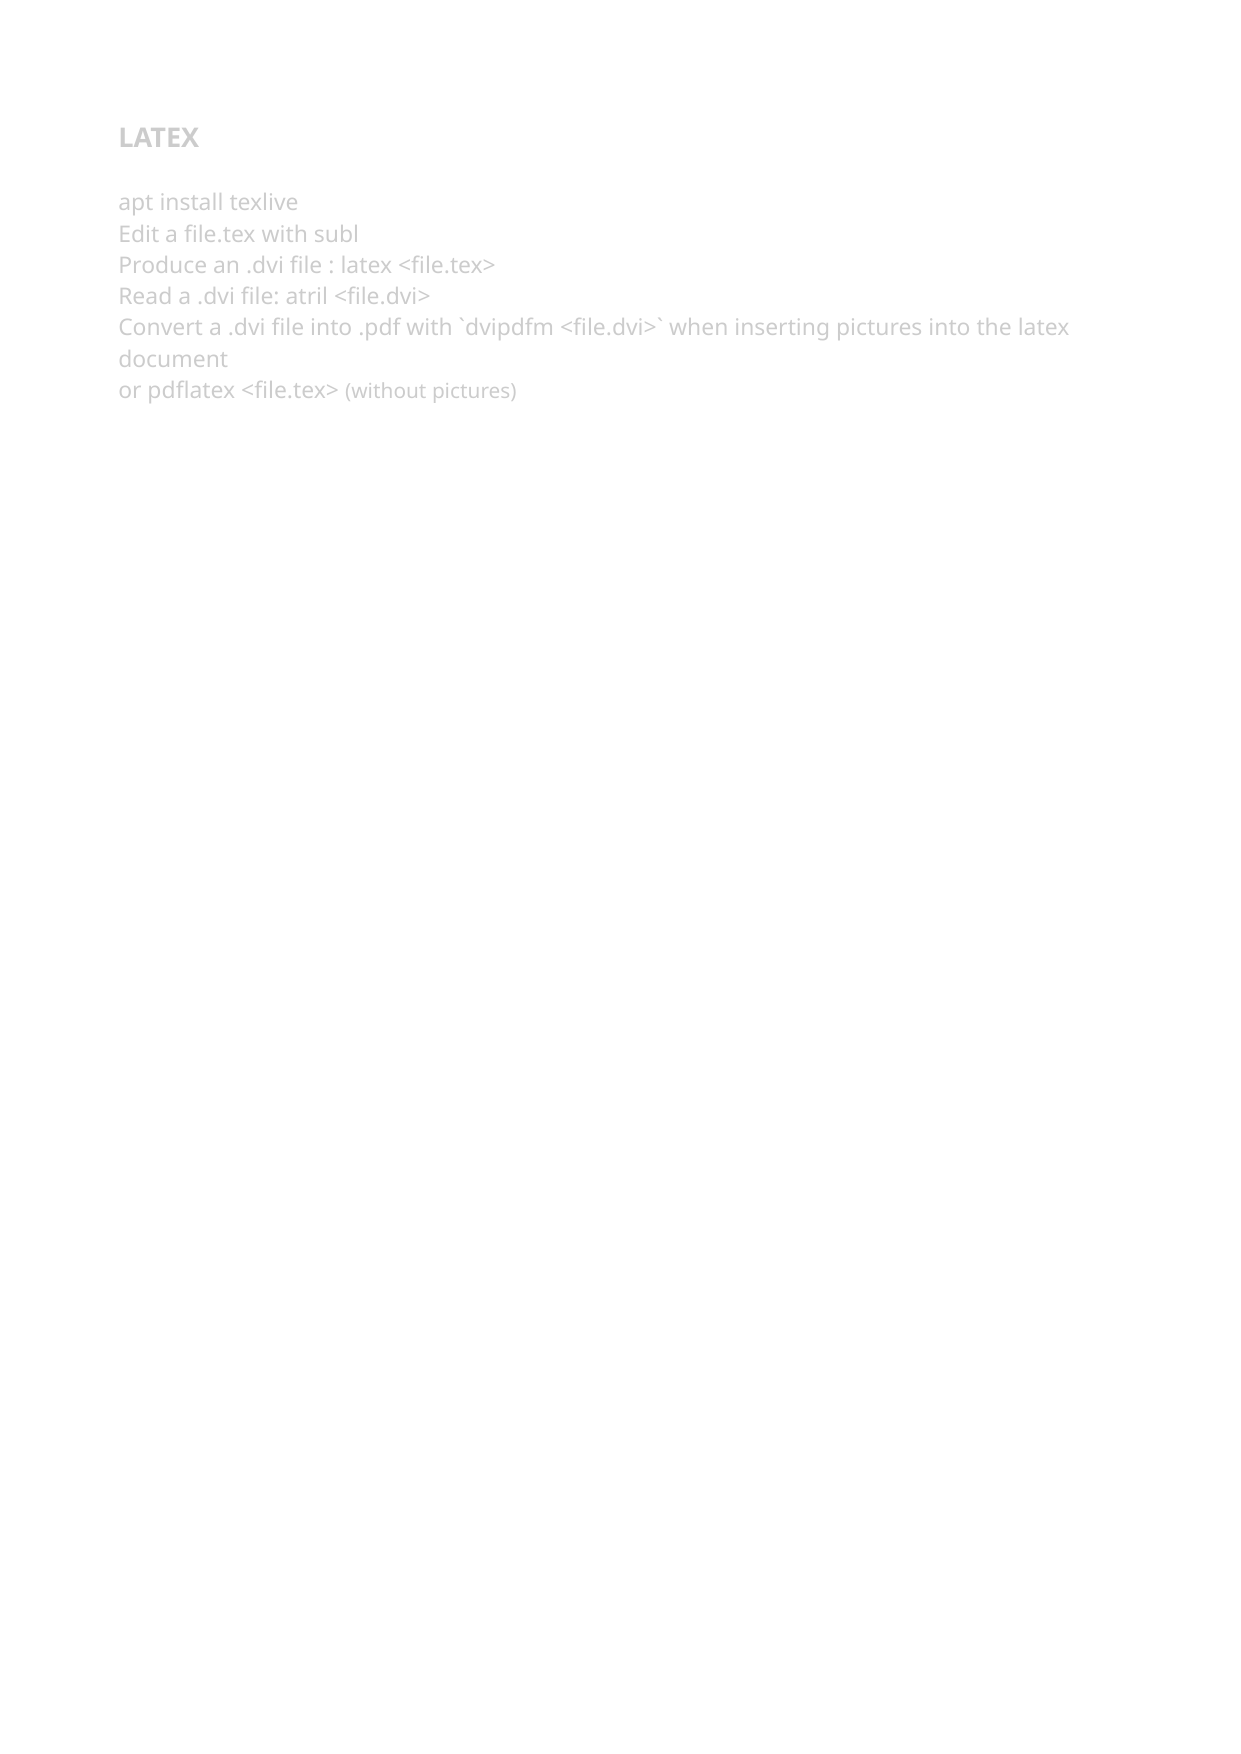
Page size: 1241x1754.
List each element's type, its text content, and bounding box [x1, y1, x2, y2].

text Produce an .dvi file : latex <file.tex> [118, 249, 1122, 280]
text LATEX [118, 118, 1122, 155]
text Edit a file.tex with subl [118, 217, 1122, 249]
text apt install texlive [118, 186, 1122, 217]
text or pdflatex <file.tex> (without pictures) [118, 374, 1122, 405]
text Read a .dvi file: atril <file.dvi> [118, 280, 1122, 311]
text Convert a .dvi file into .pdf with `dvipdfm <file.dvi>` when inserting pictures into the latex document [118, 311, 1122, 374]
